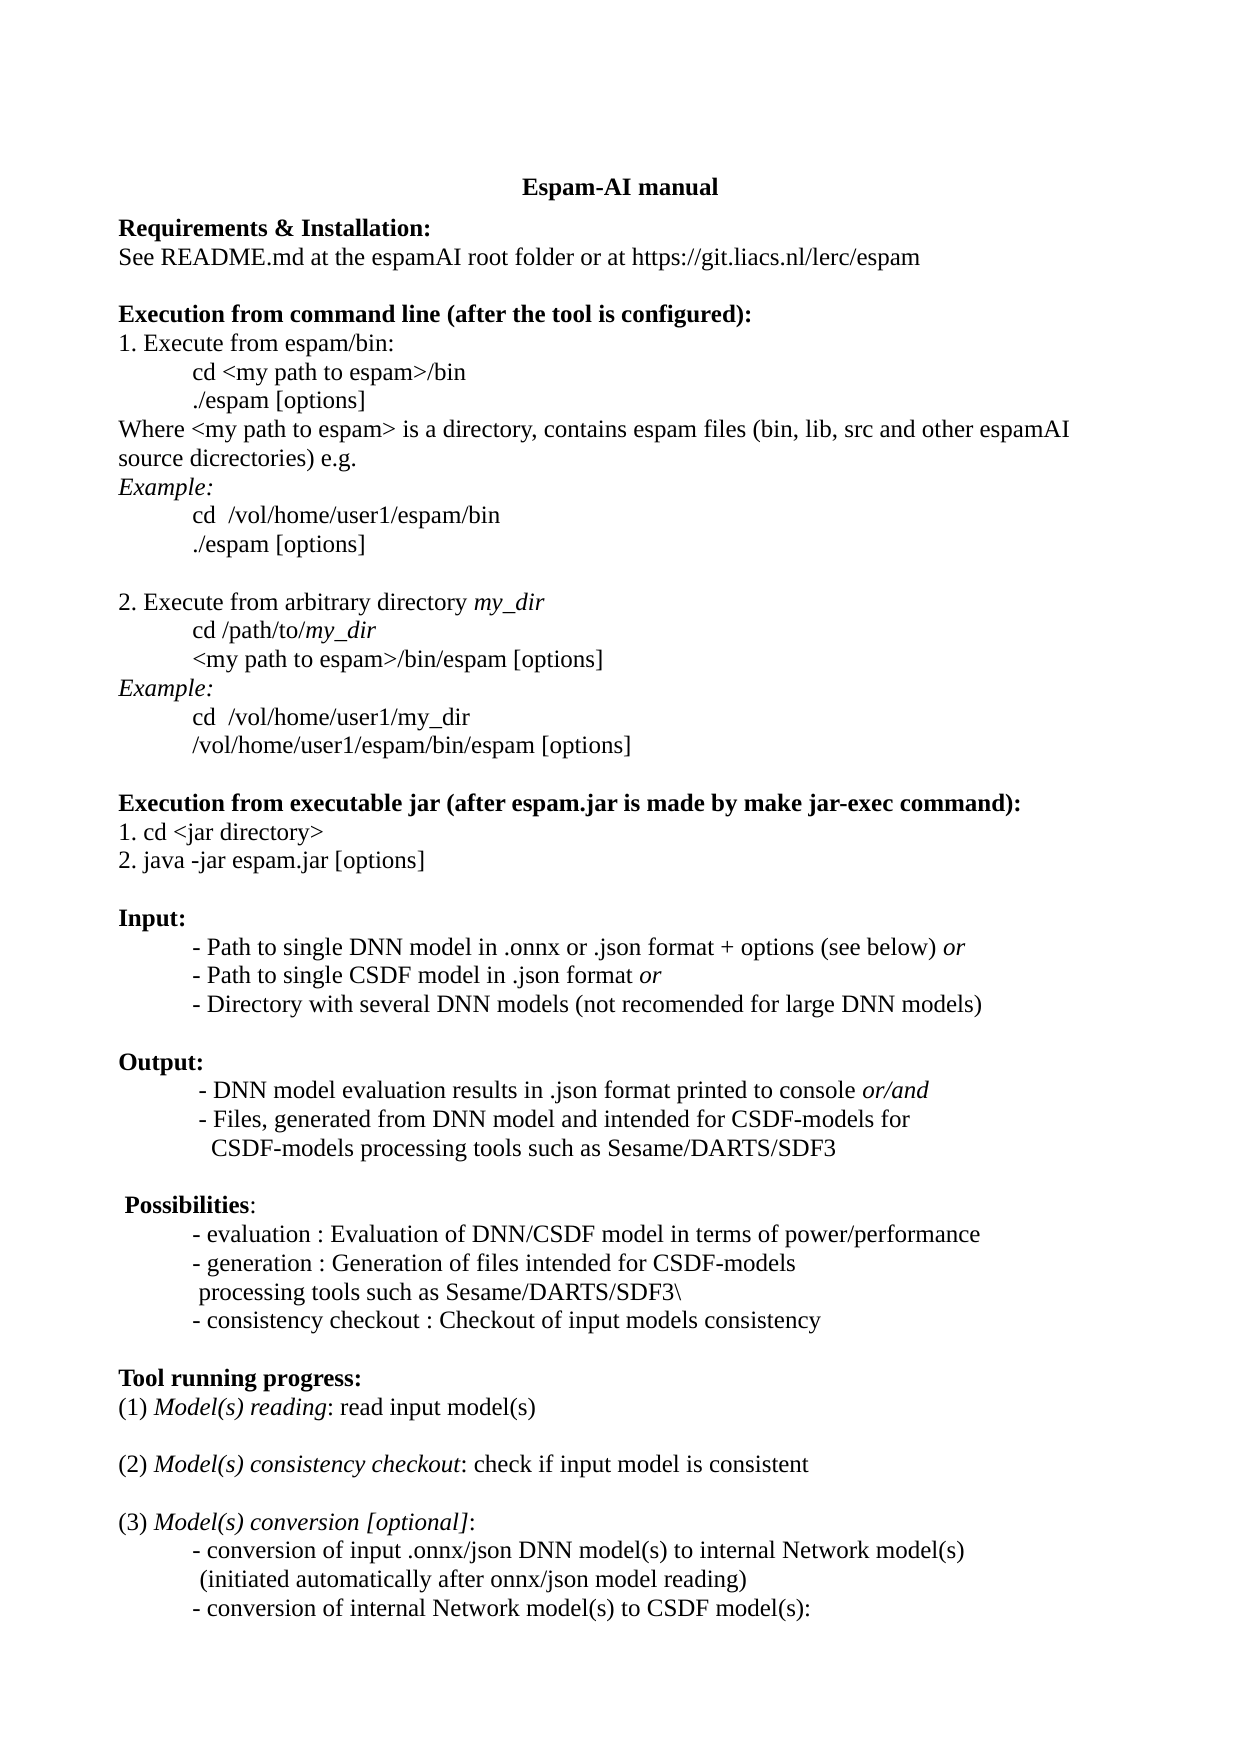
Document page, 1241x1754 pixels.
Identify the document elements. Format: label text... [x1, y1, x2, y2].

text (1) Model(s) reading: read input model(s) [118, 1392, 1122, 1421]
text - conversion of input .onnx/json DNN model(s) to internal Network model(s) [118, 1536, 1122, 1564]
text 1. Execute from espam/bin: [118, 328, 1122, 357]
subtitle Espam-AI manual [118, 172, 1122, 201]
text - Path to single CSDF model in .json format or [118, 961, 1122, 989]
text cd /vol/home/user1/my_dir [118, 702, 1122, 731]
text ./espam [options] [118, 386, 1122, 414]
text CSDF-models processing tools such as Sesame/DARTS/SDF3 [118, 1133, 1122, 1162]
text /vol/home/user1/espam/bin/espam [options] [118, 731, 1122, 759]
text - DNN model evaluation results in .json format printed to console or/and [118, 1076, 1122, 1104]
text (initiated automatically after onnx/json model reading) [118, 1564, 1122, 1593]
text - evaluation : Evaluation of DNN/CSDF model in terms of power/performance [118, 1219, 1122, 1248]
text - generation : Generation of files intended for CSDF-models [118, 1248, 1122, 1277]
text cd /path/to/my_dir [118, 616, 1122, 644]
text 2. Execute from arbitrary directory my_dir [118, 587, 1122, 616]
text Output: [118, 1047, 1122, 1076]
text (3) Model(s) conversion [optional]: [118, 1507, 1122, 1536]
text - consistency checkout : Checkout of input models consistency [118, 1306, 1122, 1334]
text Example: [118, 472, 1122, 501]
text Where <my path to espam> is a directory, contains espam files (bin, lib, src and other espamAI source dicrectories) e.g. [118, 414, 1122, 472]
text Tool running progress: [118, 1363, 1122, 1392]
text - Files, generated from DNN model and intended for CSDF-models for [118, 1104, 1122, 1133]
text See README.md at the espamAI root folder or at https://git.liacs.nl/lerc/espam [118, 242, 1122, 271]
text <my path to espam>/bin/espam [options] [118, 644, 1122, 673]
text Input: [118, 903, 1122, 932]
text 2. java -jar espam.jar [options] [118, 846, 1122, 874]
text processing tools such as Sesame/DARTS/SDF3\ [118, 1277, 1122, 1306]
text - Path to single DNN model in .onnx or .json format + options (see below) or [118, 932, 1122, 961]
text - Directory with several DNN models (not recomended for large DNN models) [118, 989, 1122, 1018]
text cd /vol/home/user1/espam/bin [118, 501, 1122, 529]
text Possibilities: [118, 1191, 1122, 1219]
text cd <my path to espam>/bin [118, 357, 1122, 386]
text - conversion of internal Network model(s) to CSDF model(s): [118, 1593, 1122, 1622]
text (2) Model(s) consistency checkout: check if input model is consistent [118, 1449, 1122, 1478]
text Requirements & Installation: [118, 213, 1122, 242]
text Execution from command line (after the tool is configured): [118, 299, 1122, 328]
text Example: [118, 673, 1122, 702]
text Execution from executable jar (after espam.jar is made by make jar-exec command): [118, 788, 1122, 817]
text 1. cd <jar directory> [118, 817, 1122, 846]
text ./espam [options] [118, 529, 1122, 558]
